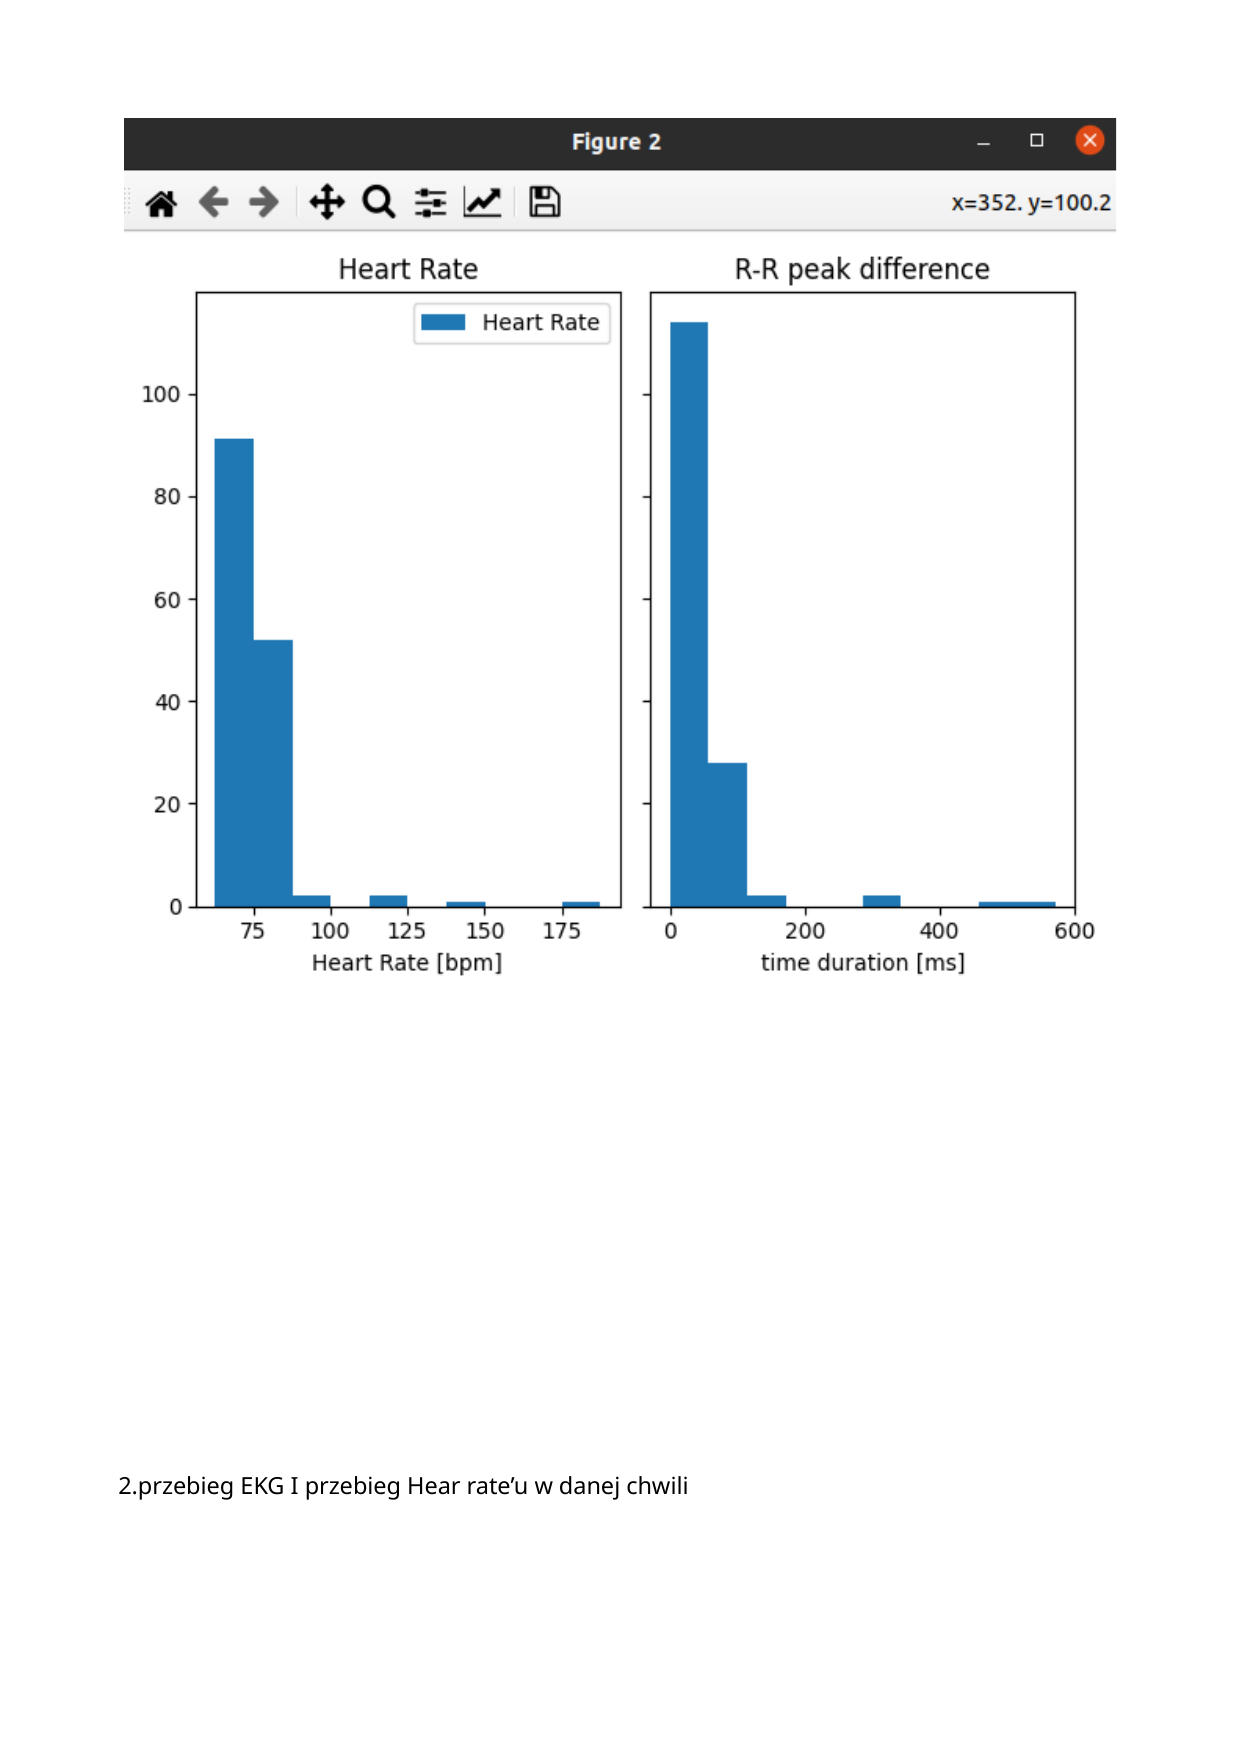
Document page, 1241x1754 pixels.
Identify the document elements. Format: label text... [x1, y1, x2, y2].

text 2.przebieg EKG I przebieg Hear rate’u w danej chwili [118, 1470, 1122, 1502]
picture [124, 118, 1117, 990]
